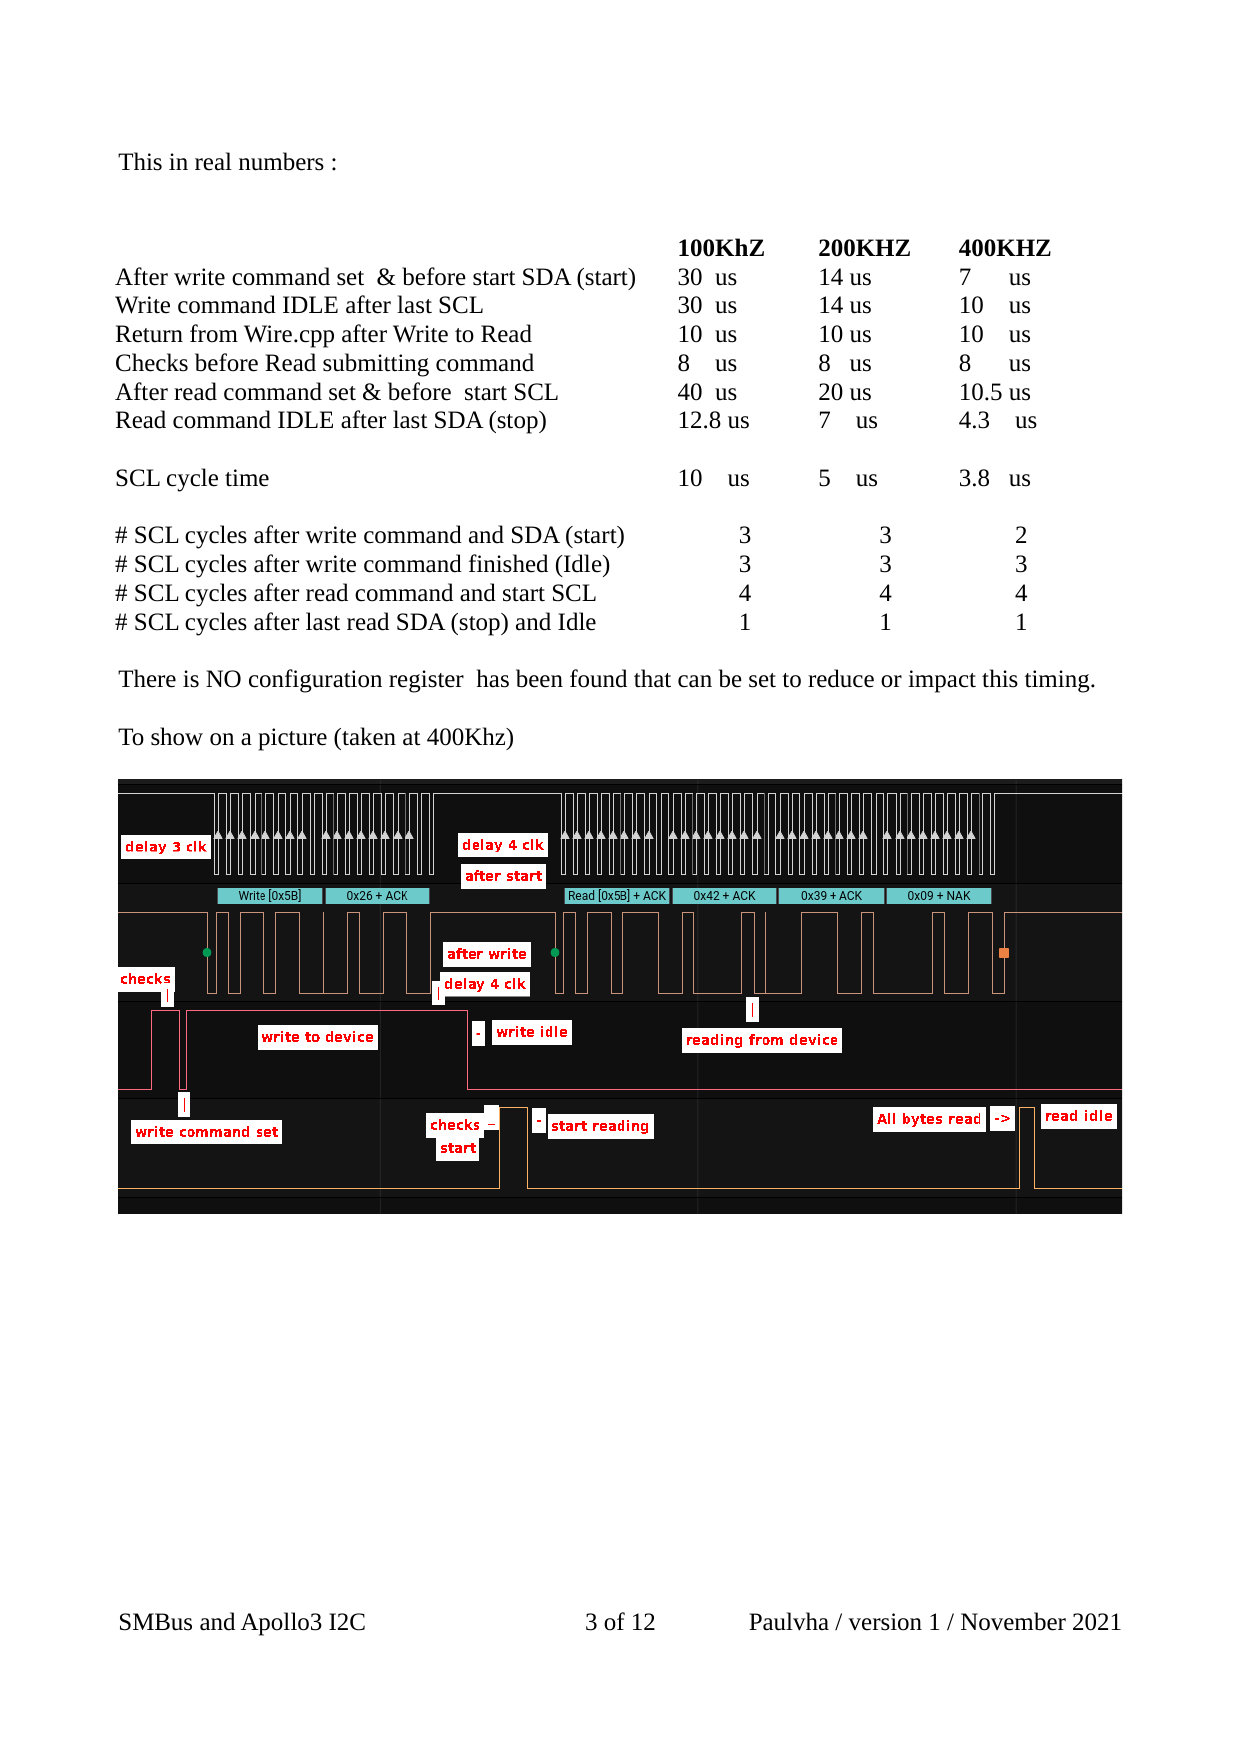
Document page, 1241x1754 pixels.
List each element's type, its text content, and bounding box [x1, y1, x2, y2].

table_cell 1 [674, 607, 815, 636]
table_cell Read command IDLE after last SDA (stop) [112, 406, 674, 434]
table_cell 10 us [956, 291, 1086, 319]
table_cell 1 [956, 607, 1086, 636]
table_cell 3.8 us [956, 463, 1086, 492]
table_cell [956, 492, 1086, 521]
table_cell 3 [815, 521, 956, 549]
table_cell 3 [956, 549, 1086, 578]
table_cell 14 us [815, 262, 956, 291]
table_cell [815, 434, 956, 463]
table_cell 7 us [815, 406, 956, 434]
table_cell 3 [815, 549, 956, 578]
table_cell 14 us [815, 291, 956, 319]
table_cell 10 us [674, 463, 815, 492]
table_cell # SCL cycles after write command and SDA (start) [112, 521, 674, 549]
table_cell 10.5 us [956, 377, 1086, 406]
table_cell After read command set & before start SCL [112, 377, 674, 406]
table_cell [674, 492, 815, 521]
table_cell 12.8 us [674, 406, 815, 434]
table_cell 1 [815, 607, 956, 636]
table_cell [112, 492, 674, 521]
table_cell 3 [674, 521, 815, 549]
table_cell Write command IDLE after last SCL [112, 291, 674, 319]
table_cell 8 us [956, 348, 1086, 377]
table_cell 10 us [956, 319, 1086, 348]
table_cell 2 [956, 521, 1086, 549]
table_cell 30 us [674, 291, 815, 319]
table_cell 4 [674, 578, 815, 607]
table_cell 30 us [674, 262, 815, 291]
table_cell 10 us [674, 319, 815, 348]
table_cell [815, 492, 956, 521]
table_cell After write command set & before start SDA (start) [112, 262, 674, 291]
text To show on a picture (taken at 400Khz) [118, 722, 1122, 751]
table_cell 7 us [956, 262, 1086, 291]
table_cell 8 us [674, 348, 815, 377]
table_cell [956, 434, 1086, 463]
table_cell # SCL cycles after last read SDA (stop) and Idle [112, 607, 674, 636]
table_cell [112, 434, 674, 463]
table_header [112, 233, 674, 262]
table_cell 8 us [815, 348, 956, 377]
table_cell 3 [674, 549, 815, 578]
text This in real numbers : [118, 147, 1122, 176]
table_header 200KHZ [815, 233, 956, 262]
table_cell # SCL cycles after write command finished (Idle) [112, 549, 674, 578]
table_cell 4.3 us [956, 406, 1086, 434]
table_cell Return from Wire.cpp after Write to Read [112, 319, 674, 348]
text There is NO configuration register has been found that can be set to reduce or impact this timing. [118, 664, 1122, 693]
table_header 400KHZ [956, 233, 1086, 262]
table_cell SCL cycle time [112, 463, 674, 492]
table_cell 40 us [674, 377, 815, 406]
table_header 100KhZ [674, 233, 815, 262]
table_cell 10 us [815, 319, 956, 348]
table_cell 4 [956, 578, 1086, 607]
table_cell # SCL cycles after read command and start SCL [112, 578, 674, 607]
table_cell 20 us [815, 377, 956, 406]
table_cell 5 us [815, 463, 956, 492]
picture [118, 779, 1123, 1214]
table_cell 4 [815, 578, 956, 607]
table_cell Checks before Read submitting command [112, 348, 674, 377]
table_cell [674, 434, 815, 463]
